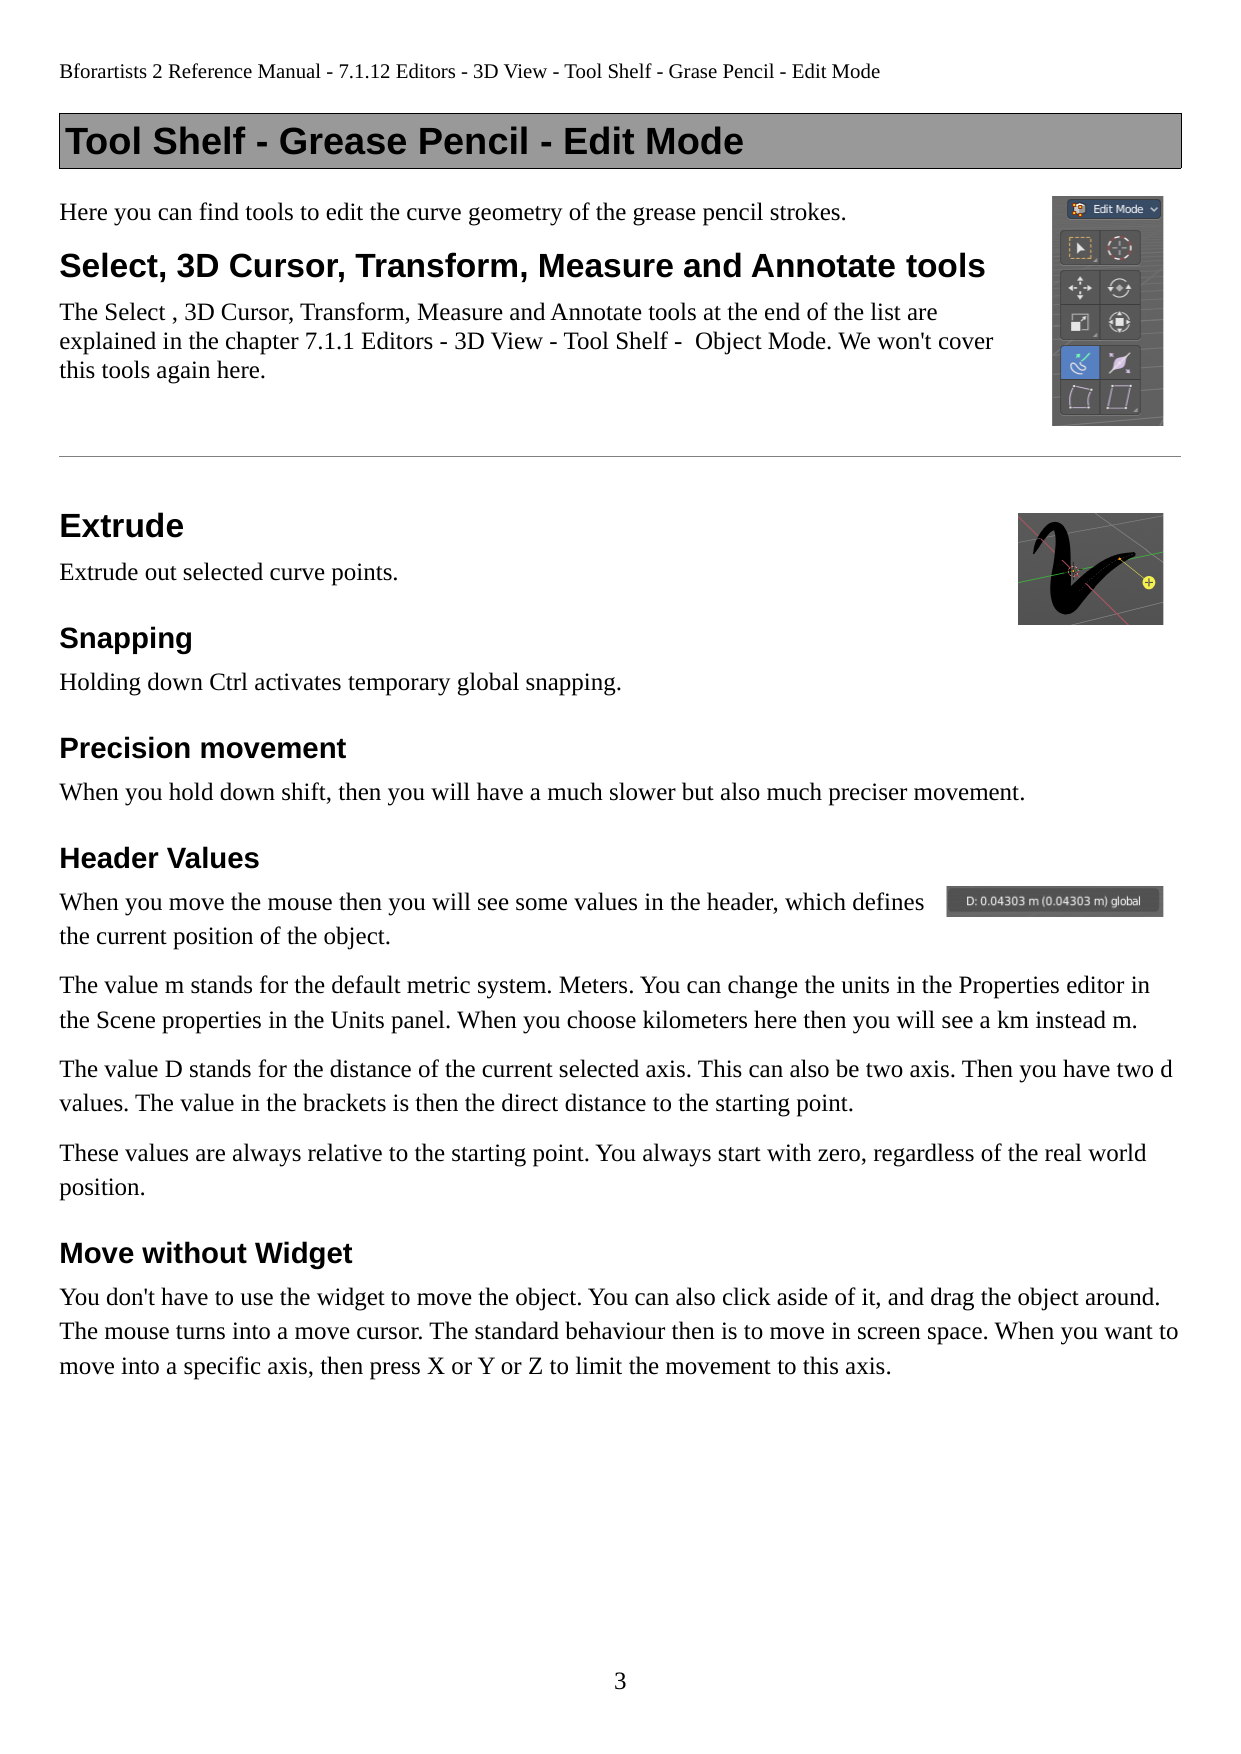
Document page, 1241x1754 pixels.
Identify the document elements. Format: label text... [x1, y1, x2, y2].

subtitle Select, 3D Cursor, Transform, Measure and Annotate tools [59, 246, 1052, 285]
text Extrude out selected curve points. [59, 557, 1018, 586]
picture [946, 886, 1164, 917]
subtitle Snapping [59, 621, 1181, 655]
text Here you can find tools to edit the curve geometry of the grease pencil strokes. [59, 197, 1052, 225]
subtitle Header Values [59, 841, 1181, 874]
subtitle Extrude [59, 506, 1181, 545]
text The value m stands for the default metric system. Meters. You can change the units in the Properties editor in the Scene properties in the Units panel. When you choose kilometers here then you will see a km instead m. [59, 971, 1181, 1034]
text These values are always relative to the starting point. You always start with zero, regardless of the real world position. [59, 1138, 1181, 1201]
subtitle Precision movement [59, 731, 1181, 764]
text The value D stands for the distance of the current selected axis. This can also be two axis. Then you have two d values. The value in the brackets is then the direct distance to the starting point. [59, 1054, 1181, 1117]
picture [1018, 513, 1164, 625]
text Holding down Ctrl activates temporary global snapping. [59, 667, 1181, 696]
subtitle Move without Widget [59, 1236, 1181, 1269]
text When you move the mouse then you will see some values in the header, which defines the current position of the object. [59, 887, 1181, 950]
table_header Tool Shelf - Grease Pencil - Edit Mode [60, 114, 1181, 168]
picture [1052, 196, 1164, 426]
text When you hold down shift, then you will have a much slower but also much preciser movement. [59, 777, 1181, 806]
text You don't have to use the widget to move the object. You can also click aside of it, and drag the object around. The mouse turns into a move cursor. The standard behaviour then is to move in screen space. When you want to move into a specific axis, then press X or Y or Z to limit the movement to this axis. [59, 1282, 1181, 1380]
text The Select , 3D Cursor, Transform, Measure and Annotate tools at the end of the list are explained in the chapter 7.1.1 Editors - 3D View - Tool Shelf - Object Mode. We won't cover this tools again here. [59, 297, 1052, 384]
